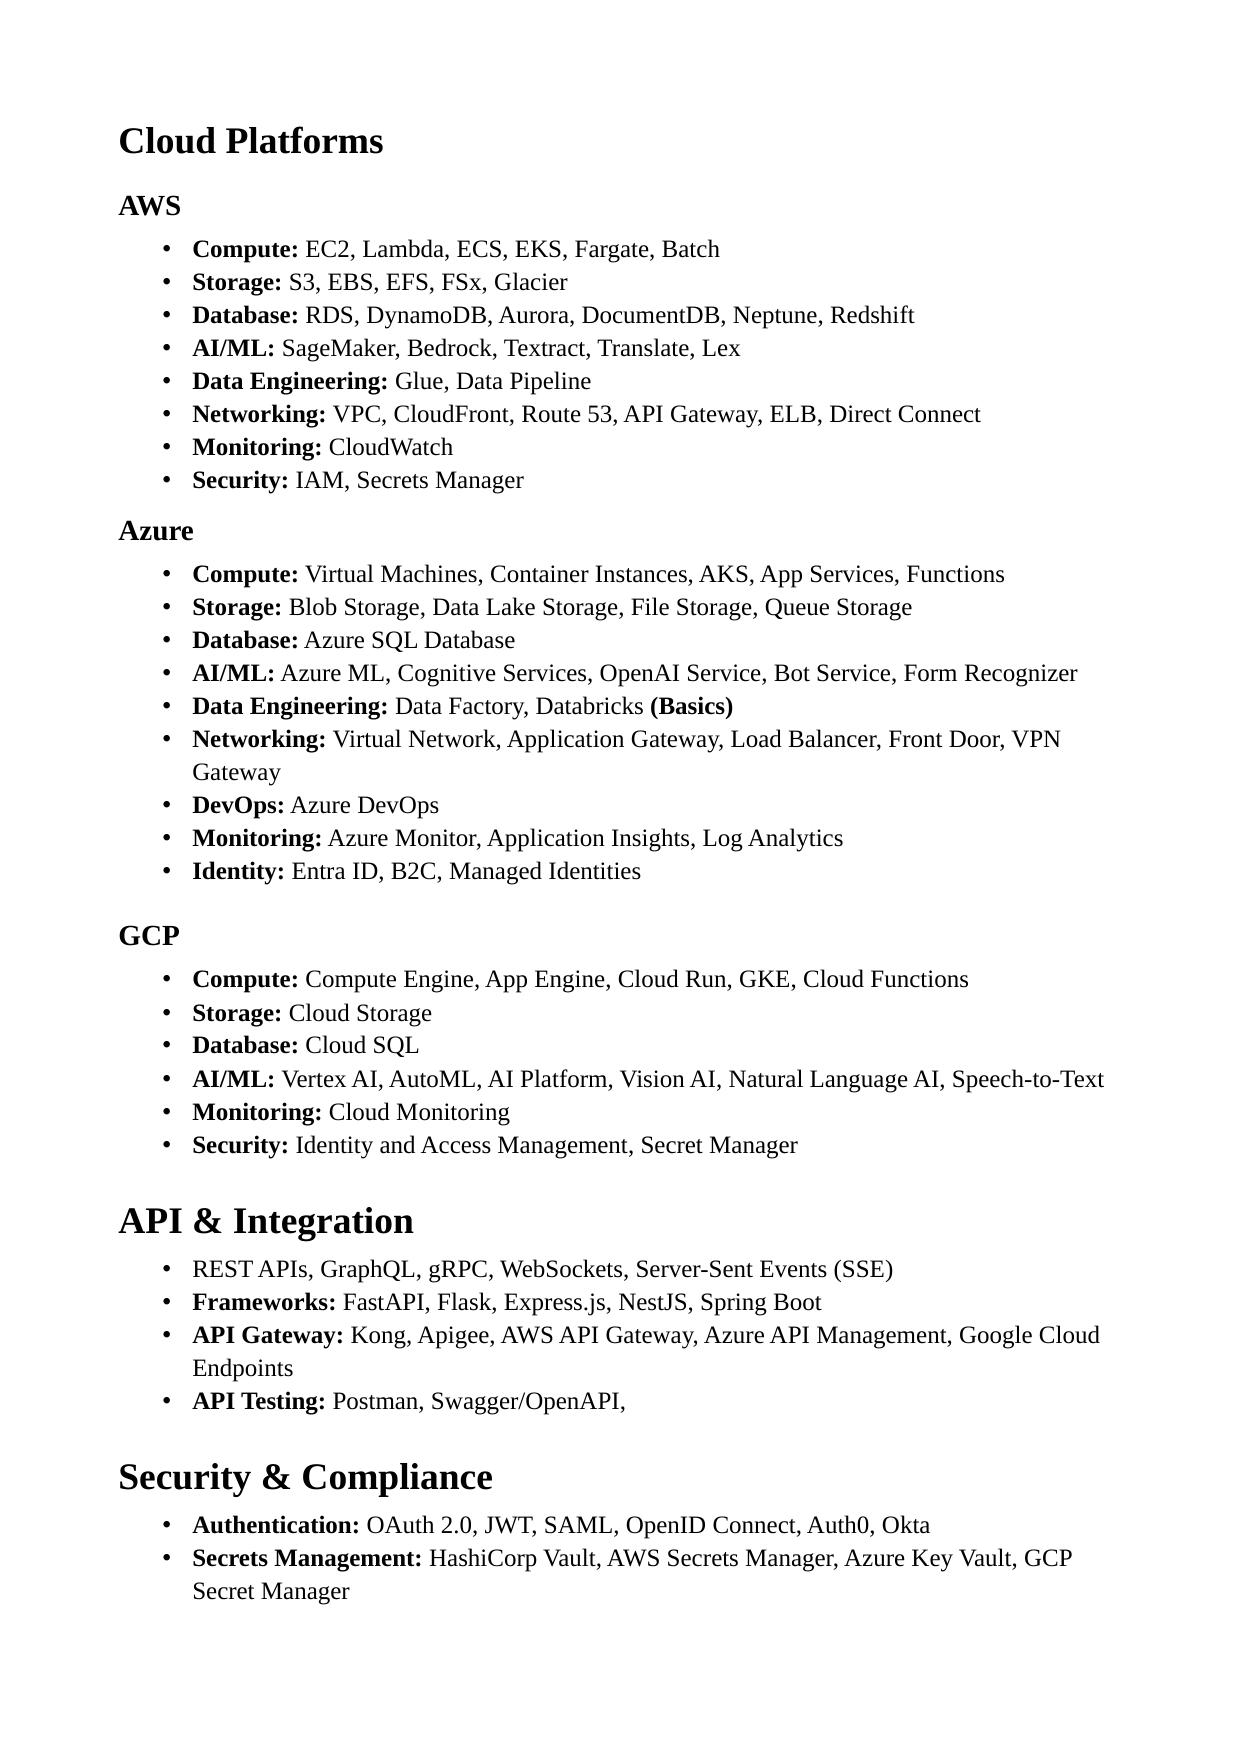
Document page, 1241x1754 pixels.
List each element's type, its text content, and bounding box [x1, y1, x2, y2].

list Compute: Compute Engine, App Engine, Cloud Run, GKE, Cloud Functions [162, 964, 1122, 993]
list Database: Cloud SQL [162, 1031, 1122, 1059]
list Networking: Virtual Network, Application Gateway, Load Balancer, Front Door, VPN Gateway [162, 724, 1122, 786]
list Security: Identity and Access Management, Secret Manager [162, 1130, 1122, 1158]
list Database: RDS, DynamoDB, Aurora, DocumentDB, Neptune, Redshift [162, 300, 1122, 329]
list AI/ML: Vertex AI, AutoML, AI Platform, Vision AI, Natural Language AI, Speech-to-Text [162, 1064, 1122, 1092]
list API Testing: Postman, Swagger/OpenAPI, [162, 1386, 1122, 1414]
list Storage: Blob Storage, Data Lake Storage, File Storage, Queue Storage [162, 592, 1122, 621]
list REST APIs, GraphQL, gRPC, WebSockets, Server-Sent Events (SSE) [162, 1254, 1122, 1282]
subtitle Security & Compliance [118, 1454, 1122, 1497]
list Frameworks: FastAPI, Flask, Express.js, NestJS, Spring Boot [162, 1287, 1122, 1316]
subtitle GCP [118, 918, 1122, 952]
list AI/ML: SageMaker, Bedrock, Textract, Translate, Lex [162, 333, 1122, 362]
subtitle API & Integration [118, 1198, 1122, 1241]
list Data Engineering: Glue, Data Pipeline [162, 366, 1122, 395]
list Monitoring: Cloud Monitoring [162, 1097, 1122, 1125]
list Monitoring: CloudWatch [162, 432, 1122, 461]
list AI/ML: Azure ML, Cognitive Services, OpenAI Service, Bot Service, Form Recognizer [162, 658, 1122, 687]
list Networking: VPC, CloudFront, Route 53, API Gateway, ELB, Direct Connect [162, 399, 1122, 428]
list API Gateway: Kong, Apigee, AWS API Gateway, Azure API Management, Google Cloud Endpoints [162, 1320, 1122, 1382]
list Secrets Management: HashiCorp Vault, AWS Secrets Manager, Azure Key Vault, GCP Secret Manager [162, 1543, 1122, 1605]
list Identity: Entra ID, B2C, Managed Identities [162, 856, 1122, 885]
list Storage: S3, EBS, EFS, FSx, Glacier [162, 267, 1122, 296]
list Authentication: OAuth 2.0, JWT, SAML, OpenID Connect, Auth0, Okta [162, 1510, 1122, 1539]
list Compute: Virtual Machines, Container Instances, AKS, App Services, Functions [162, 559, 1122, 588]
list Database: Azure SQL Database [162, 625, 1122, 654]
list Monitoring: Azure Monitor, Application Insights, Log Analytics [162, 823, 1122, 852]
list DevOps: Azure DevOps [162, 790, 1122, 819]
subtitle Azure [118, 513, 1122, 547]
subtitle Cloud Platforms [118, 118, 1122, 161]
subtitle AWS [118, 188, 1122, 222]
list Security: IAM, Secrets Manager [162, 466, 1122, 494]
list Data Engineering: Data Factory, Databricks (Basics) [162, 691, 1122, 720]
list Compute: EC2, Lambda, ECS, EKS, Fargate, Batch [162, 234, 1122, 263]
list Storage: Cloud Storage [162, 998, 1122, 1026]
